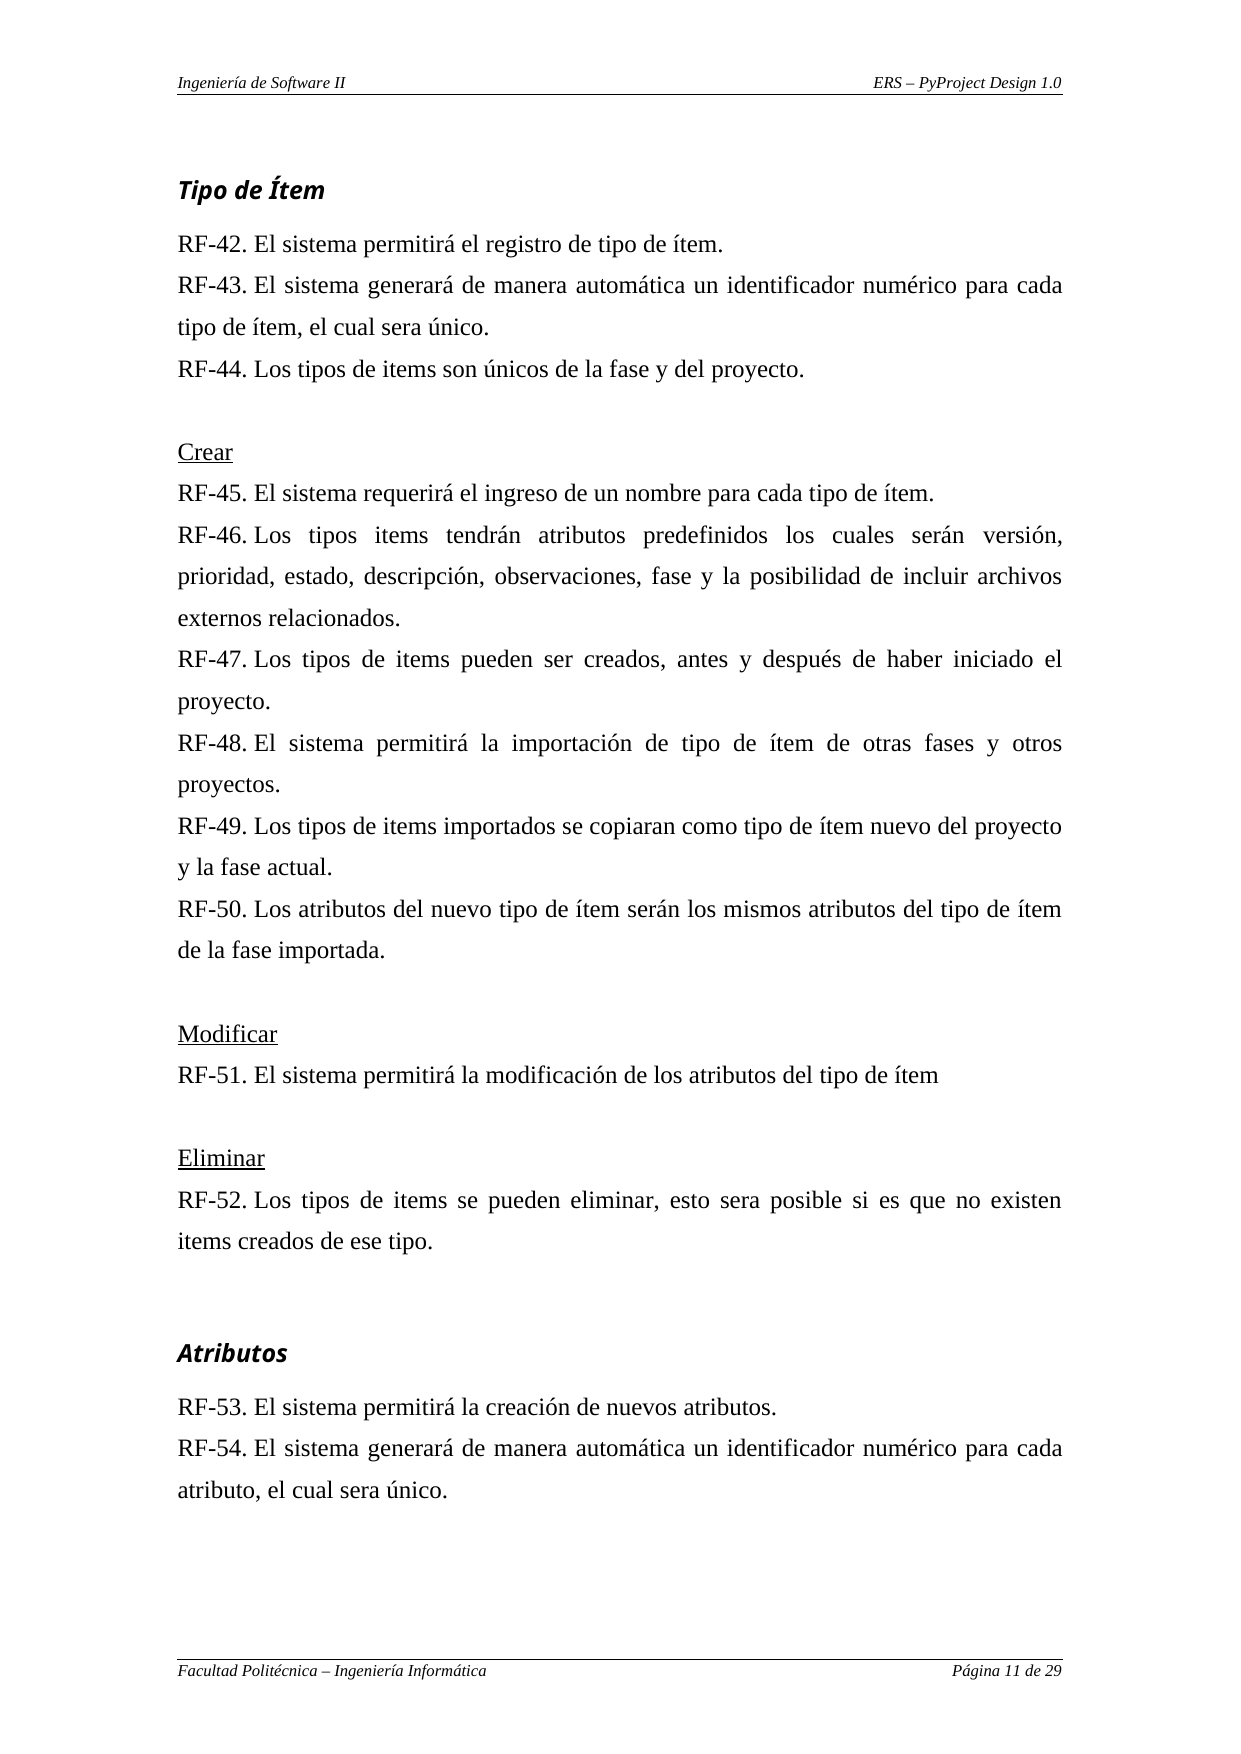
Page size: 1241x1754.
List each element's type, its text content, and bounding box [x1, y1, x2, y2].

subtitle Atributos [177, 1336, 1063, 1370]
list Modificar [177, 1020, 1063, 1047]
list El sistema generará de manera automática un identificador numérico para cada tipo de ítem, el cual sera único. [177, 272, 1063, 341]
list Crear [177, 438, 1063, 466]
list Los tipos de items son únicos de la fase y del proyecto. [177, 355, 1063, 382]
list Los tipos de items se pueden eliminar, esto sera posible si es que no existen items creados de ese tipo. [177, 1186, 1063, 1255]
list El sistema permitirá la importación de tipo de ítem de otras fases y otros proyectos. [177, 729, 1063, 798]
list Los atributos del nuevo tipo de ítem serán los mismos atributos del tipo de ítem de la fase importada. [177, 895, 1063, 964]
subtitle Tipo de Ítem [177, 173, 1063, 207]
list Los tipos de items pueden ser creados, antes y después de haber iniciado el proyecto. [177, 646, 1063, 715]
list Los tipos items tendrán atributos predefinidos los cuales serán versión, prioridad, estado, descripción, observaciones, fase y la posibilidad de incluir archivos externos relacionados. [177, 521, 1063, 632]
list El sistema permitirá la modificación de los atributos del tipo de ítem [177, 1061, 1063, 1089]
list El sistema permitirá la creación de nuevos atributos. [177, 1393, 1063, 1421]
list El sistema requerirá el ingreso de un nombre para cada tipo de ítem. [177, 479, 1063, 507]
list El sistema generará de manera automática un identificador numérico para cada atributo, el cual sera único. [177, 1434, 1063, 1504]
list Eliminar [177, 1144, 1063, 1172]
list El sistema permitirá el registro de tipo de ítem. [177, 230, 1063, 258]
list Los tipos de items importados se copiaran como tipo de ítem nuevo del proyecto y la fase actual. [177, 812, 1063, 881]
